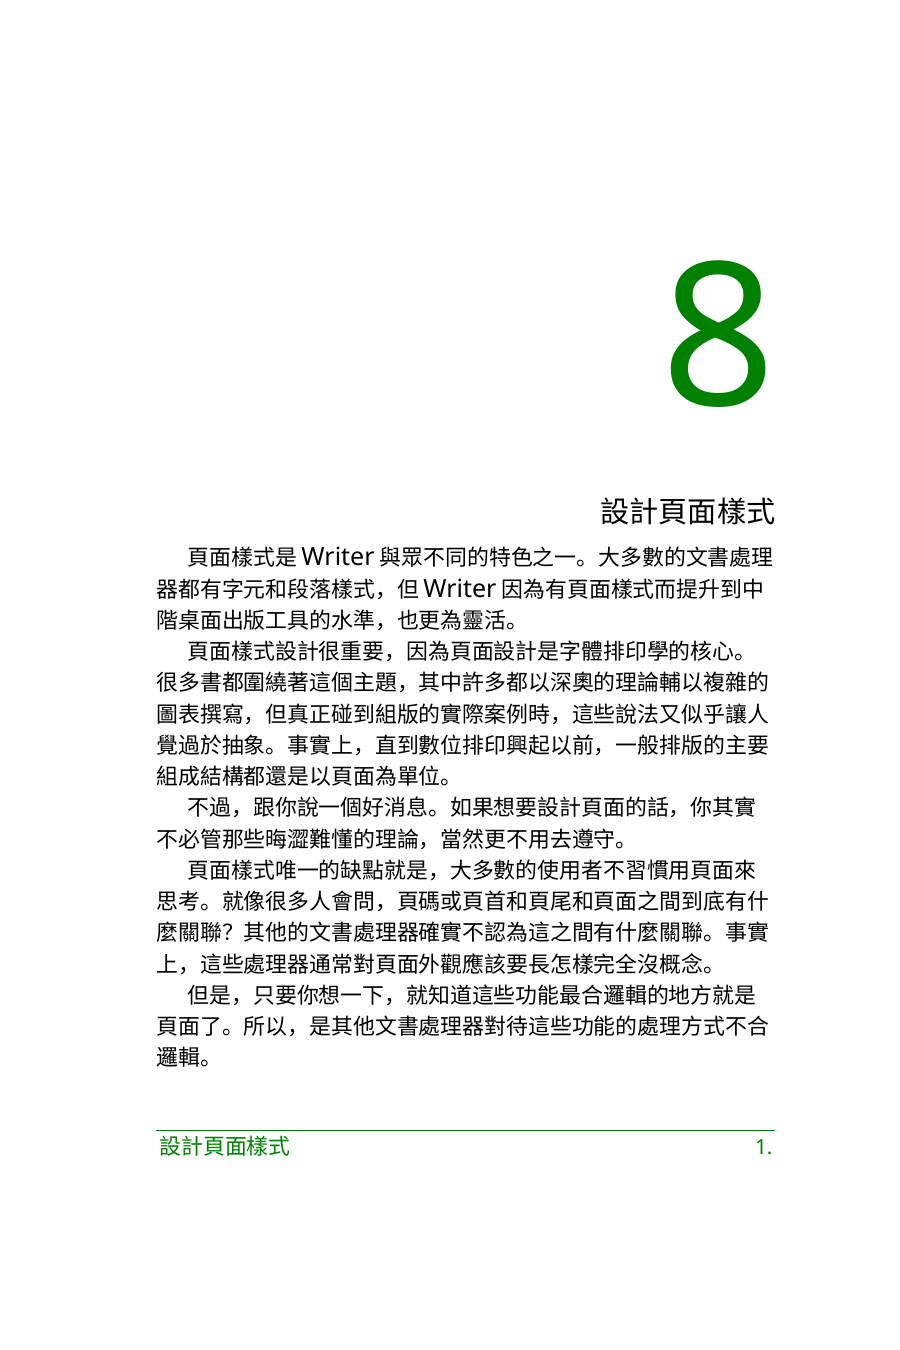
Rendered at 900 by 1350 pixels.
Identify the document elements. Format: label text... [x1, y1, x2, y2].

text 頁面樣式設計很重要，因為頁面設計是字體排印學的核心。很多書都圍繞著這個主題，其中許多都以深奧的理論輔以複雜的圖表撰寫，但真正碰到組版的實際案例時，這些說法又似乎讓人覺過於抽象。事實上，直到數位排印興起以前，一般排版的主要組成結構都還是以頁面為單位。 [156, 634, 775, 791]
text 但是，只要你想一下，就知道這些功能最合邏輯的地方就是頁面了。所以，是其他文書處理器對待這些功能的處理方式不合邏輯。 [156, 978, 775, 1072]
text 頁面樣式唯一的缺點就是，大多數的使用者不習慣用頁面來思考。就像很多人會問，頁碼或頁首和頁尾和頁面之間到底有什麼關聯？其他的文書處理器確實不認為這之間有什麼關聯。事實上，這些處理器通常對頁面外觀應該要長怎樣完全沒概念。 [156, 853, 775, 978]
text 8 [156, 192, 775, 464]
subtitle 設計頁面樣式 [156, 489, 775, 531]
text 不過，跟你說一個好消息。如果想要設計頁面的話，你其實不必管那些晦澀難懂的理論，當然更不用去遵守。 [156, 791, 775, 853]
text 頁面樣式是Writer與眾不同的特色之一。大多數的文書處理器都有字元和段落樣式，但Writer因為有頁面樣式而提升到中階桌面出版工具的水準，也更為靈活。 [156, 541, 775, 634]
